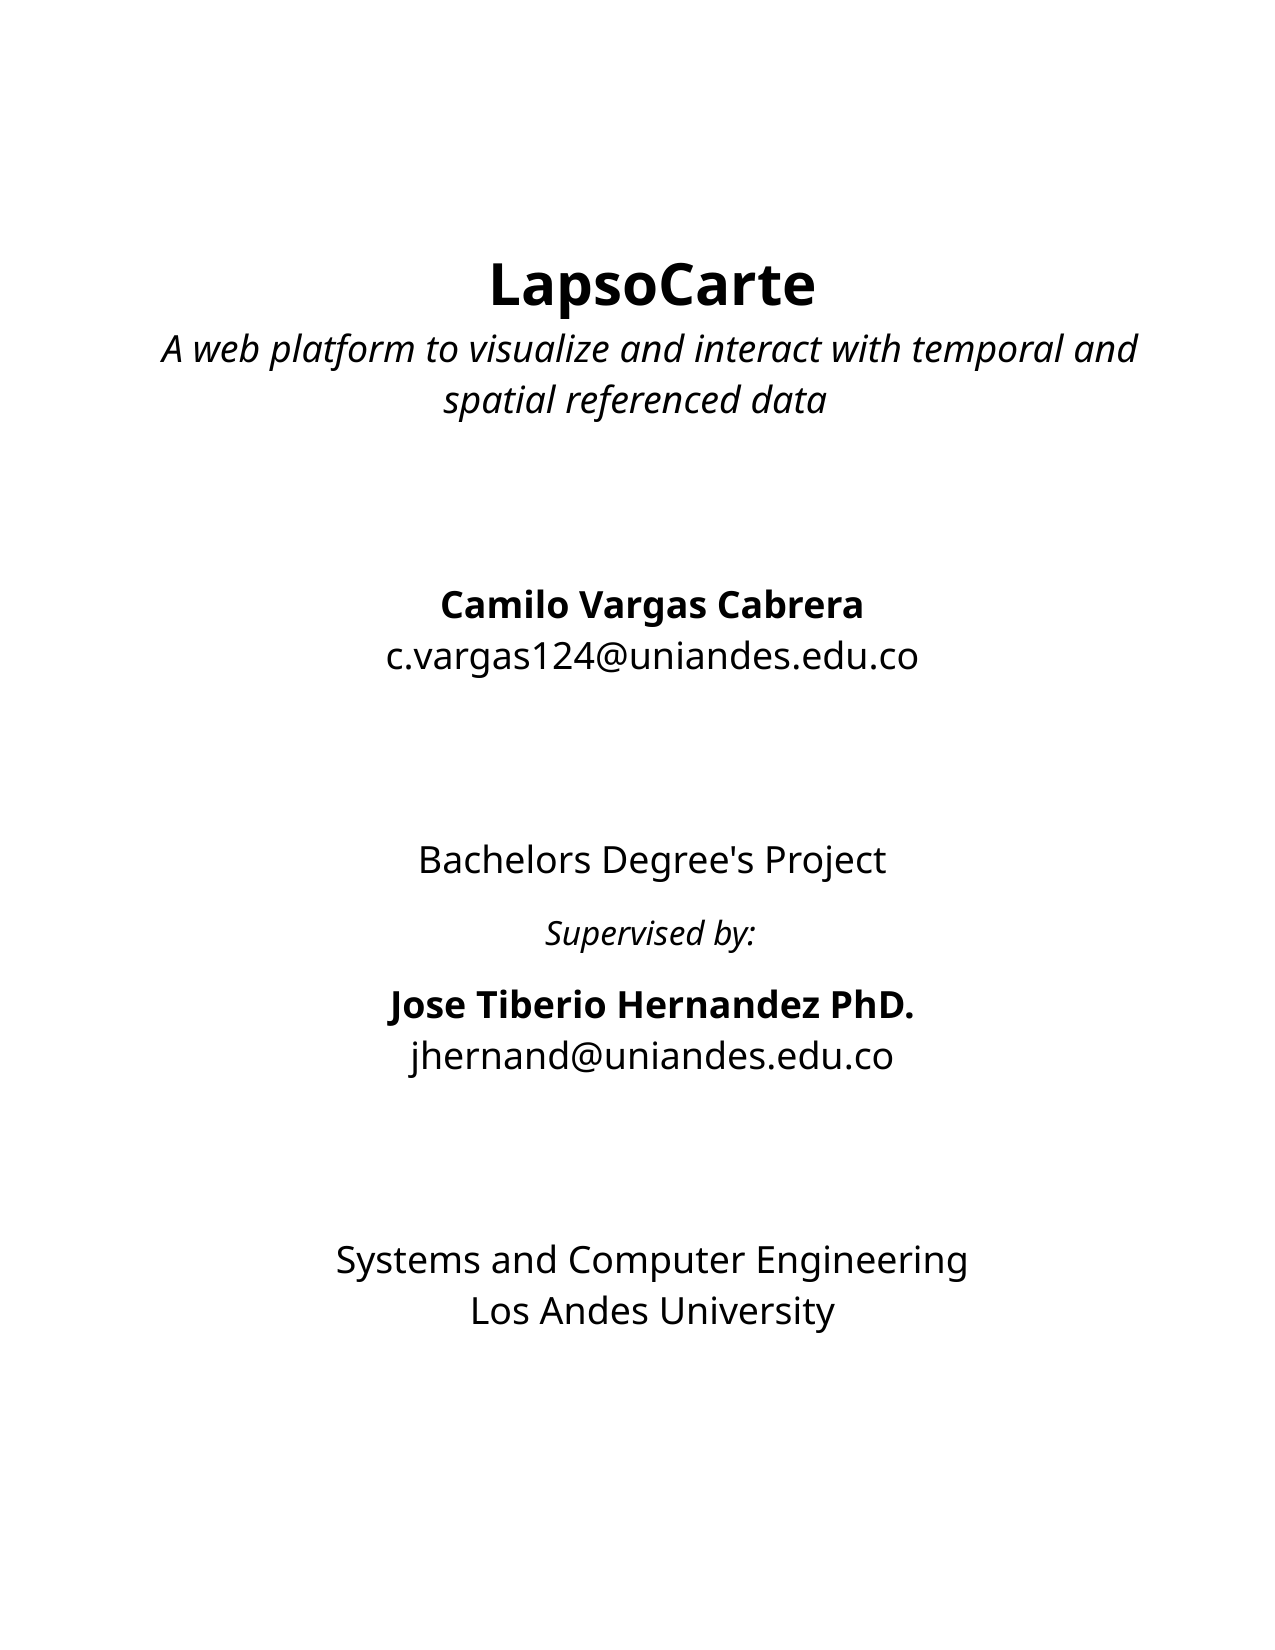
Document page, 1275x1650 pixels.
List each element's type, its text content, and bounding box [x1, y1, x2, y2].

subtitle Camilo Vargas Cabrera [118, 578, 1157, 629]
subtitle Systems and Computer Engineering [118, 1233, 1157, 1284]
subtitle Bachelors Degree's Project [118, 833, 1157, 884]
subtitle Jose Tiberio Hernandez PhD. [118, 978, 1157, 1029]
subtitle c.vargas124@uniandes.edu.co [118, 629, 1157, 680]
subtitle Supervised by: [136, 910, 1139, 955]
subtitle Los Andes University [118, 1284, 1157, 1335]
subtitle A web platform to visualize and interact with temporal and spatial referenced data [118, 323, 1157, 425]
subtitle LapsoCarte [118, 243, 1157, 323]
subtitle jhernand@uniandes.edu.co [118, 1029, 1157, 1080]
